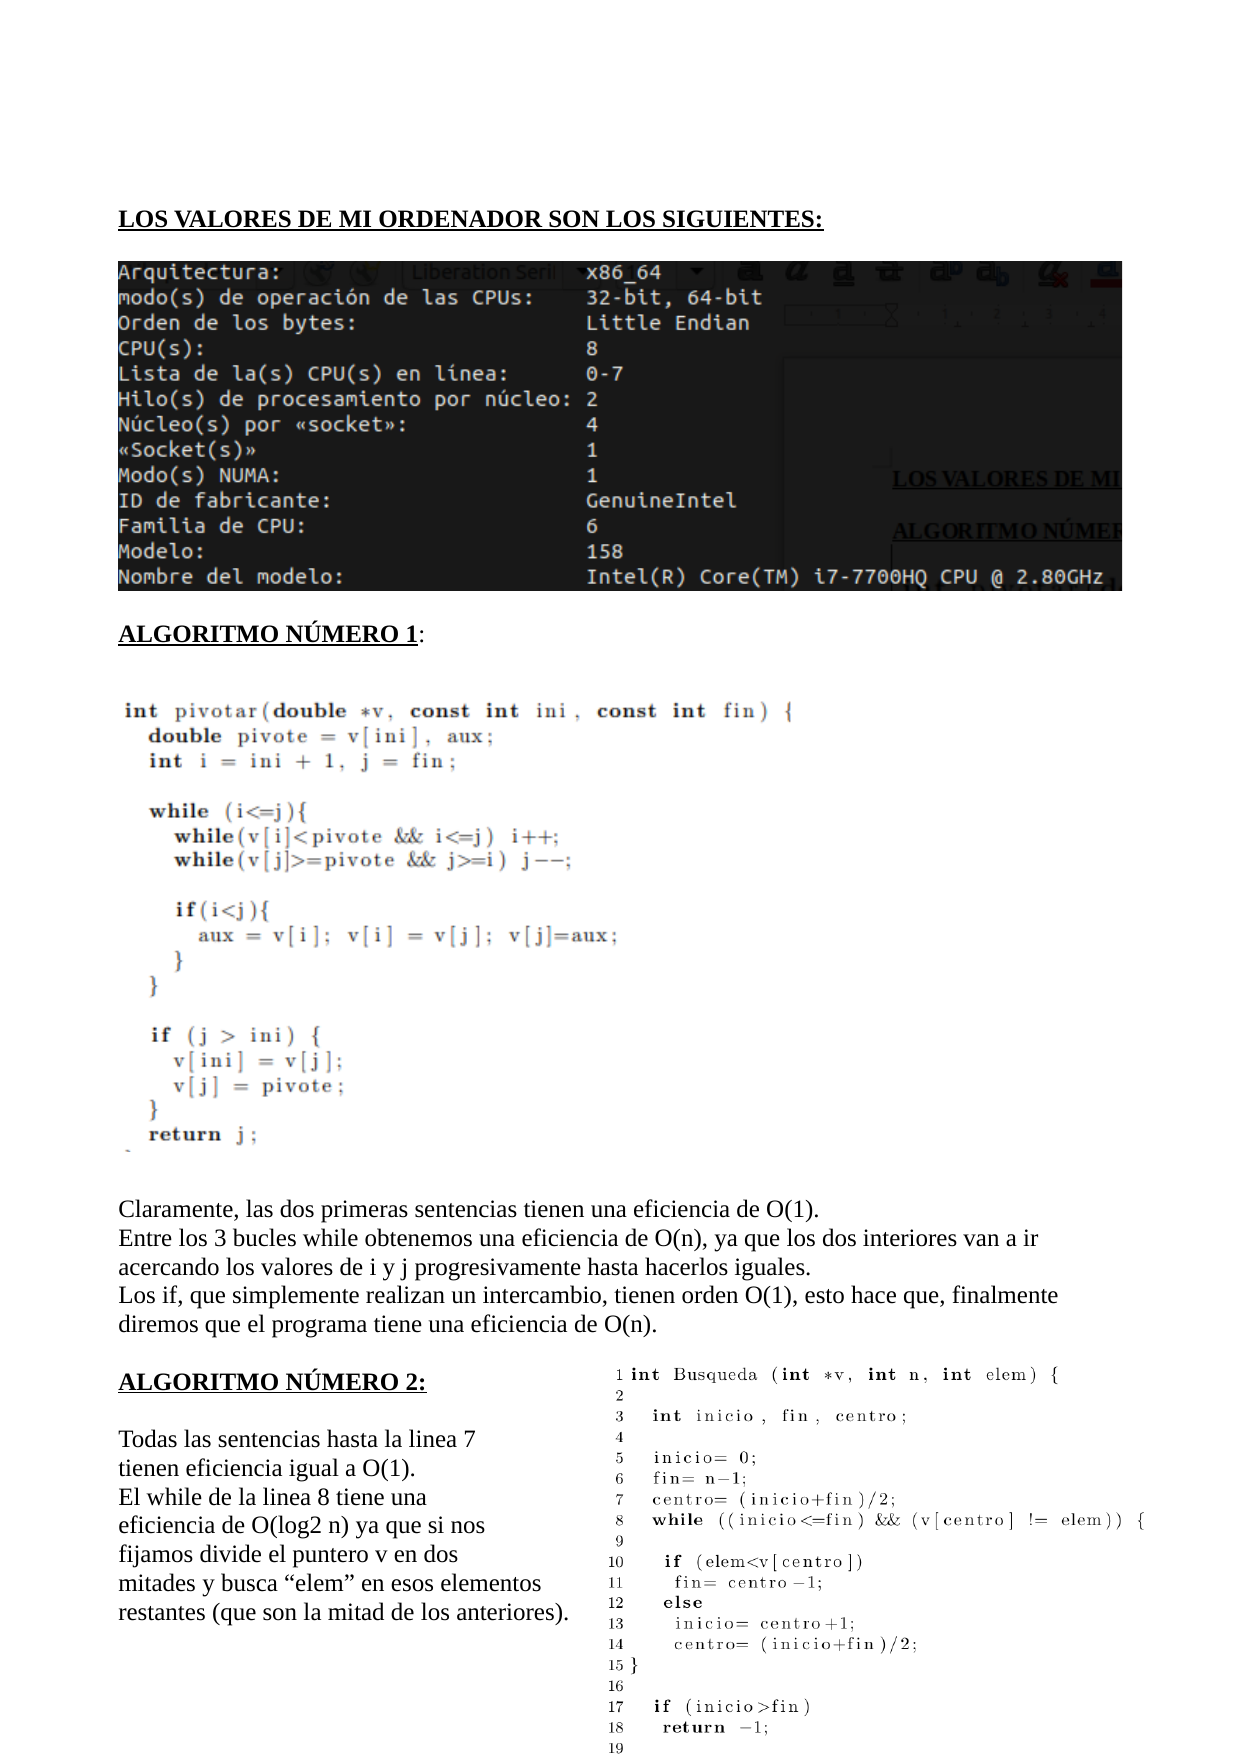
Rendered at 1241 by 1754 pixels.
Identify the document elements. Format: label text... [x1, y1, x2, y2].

text ALGORITMO NÚMERO 1: [118, 619, 1122, 648]
picture [118, 261, 1123, 591]
text Claramente, las dos primeras sentencias tienen una eficiencia de O(1). [118, 1194, 1122, 1223]
picture [121, 683, 791, 1152]
text ALGORITMO NÚMERO 2: [118, 1367, 607, 1395]
text eficiencia de O(log2 n) ya que si nos [118, 1510, 607, 1539]
text Todas las sentencias hasta la linea 7 [118, 1424, 607, 1453]
text LOS VALORES DE MI ORDENADOR SON LOS SIGUIENTES: [118, 204, 1122, 233]
text tienen eficiencia igual a O(1). [118, 1453, 607, 1482]
text restantes (que son la mitad de los anteriores). [118, 1597, 607, 1625]
text mitades y busca “elem” en esos elementos [118, 1568, 607, 1597]
picture [607, 1362, 1153, 1754]
text Los if, que simplemente realizan un intercambio, tienen orden O(1), esto hace que, finalmente diremos que el programa tiene una eficiencia de O(n). [118, 1280, 1122, 1338]
text fijamos divide el puntero v en dos [118, 1539, 607, 1568]
text El while de la linea 8 tiene una [118, 1482, 607, 1510]
text Entre los 3 bucles while obtenemos una eficiencia de O(n), ya que los dos interiores van a ir acercando los valores de i y j progresivamente hasta hacerlos iguales. [118, 1223, 1122, 1280]
